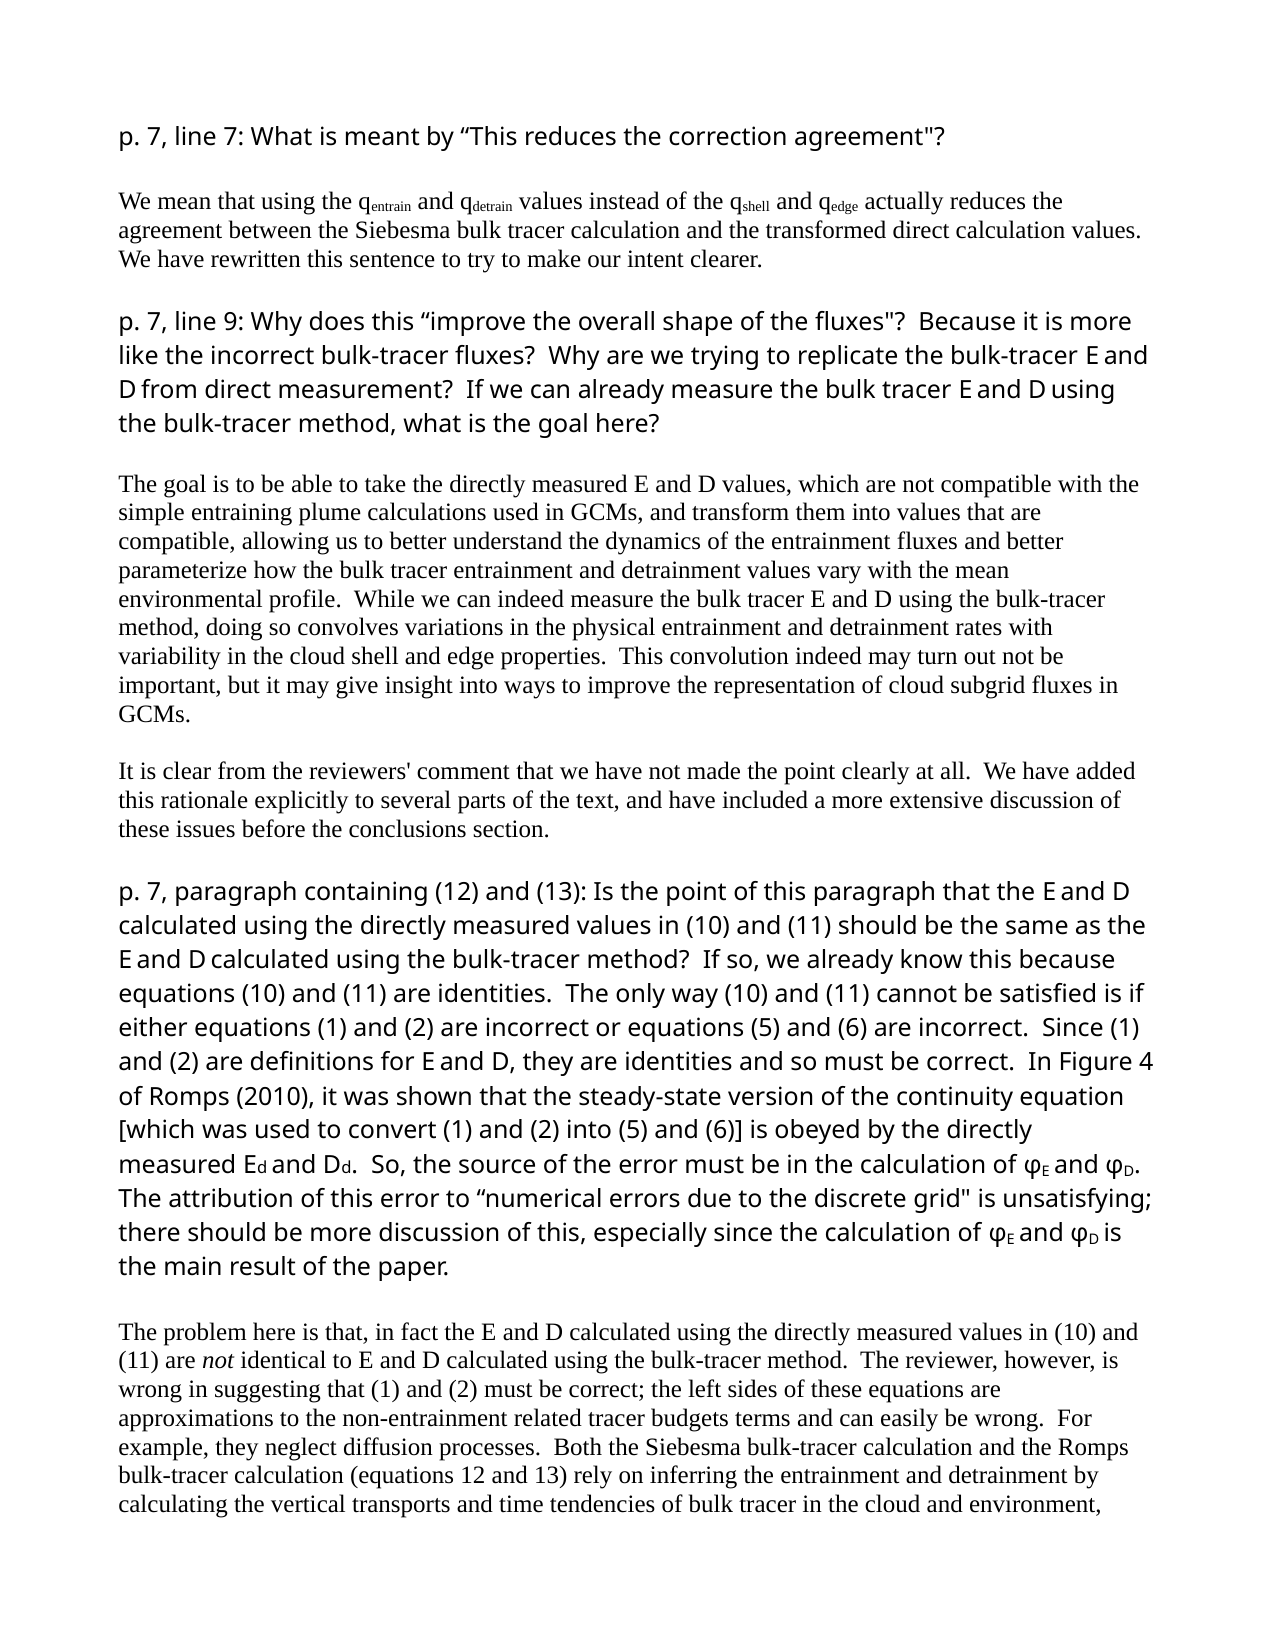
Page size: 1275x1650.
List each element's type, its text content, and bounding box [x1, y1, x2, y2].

text The problem here is that, in fact the E and D calculated using the directly measured values in (10) and (11) are not identical to E and D calculated using the bulk-tracer method. The reviewer, however, is wrong in suggesting that (1) and (2) must be correct; the left sides of these equations are approximations to the non-entrainment related tracer budgets terms and can easily be wrong. For example, they neglect diffusion processes. Both the Siebesma bulk-tracer calculation and the Romps bulk-tracer calculation (equations 12 and 13) rely on inferring the entrainment and detrainment by calculating the vertical transports and time tendencies of bulk tracer in the cloud and environment, [118, 1317, 1157, 1518]
text p. 7, line 9: Why does this “improve the overall shape of the fluxes"? Because it is more like the incorrect bulk-tracer fluxes? Why are we trying to replicate the bulk-tracer E and D from direct measurement? If we can already measure the bulk tracer E and D using the bulk-tracer method, what is the goal here? [118, 304, 1157, 440]
text We mean that using the qentrain and qdetrain values instead of the qshell and qedge actually reduces the agreement between the Siebesma bulk tracer calculation and the transformed direct calculation values. We have rewritten this sentence to try to make our intent clearer. [118, 186, 1157, 272]
text The goal is to be able to take the directly measured E and D values, which are not compatible with the simple entraining plume calculations used in GCMs, and transform them into values that are compatible, allowing us to better understand the dynamics of the entrainment fluxes and better parameterize how the bulk tracer entrainment and detrainment values vary with the mean environmental profile. While we can indeed measure the bulk tracer E and D using the bulk-tracer method, doing so convolves variations in the physical entrainment and detrainment rates with variability in the cloud shell and edge properties. This convolution indeed may turn out not be important, but it may give insight into ways to improve the representation of cloud subgrid fluxes in GCMs. [118, 469, 1157, 727]
text p. 7, paragraph containing (12) and (13): Is the point of this paragraph that the E and D calculated using the directly measured values in (10) and (11) should be the same as the E and D calculated using the bulk-tracer method? If so, we already know this because equations (10) and (11) are identities. The only way (10) and (11) cannot be satisfied is if either equations (1) and (2) are incorrect or equations (5) and (6) are incorrect. Since (1) and (2) are definitions for E and D, they are identities and so must be correct. In Figure 4 of Romps (2010), it was shown that the steady-state version of the continuity equation [which was used to convert (1) and (2) into (5) and (6)] is obeyed by the directly measured Ed and Dd. So, the source of the error must be in the calculation of φE and φD. The attribution of this error to “numerical errors due to the discrete grid" is unsatisfying; there should be more discussion of this, especially since the calculation of φE and φD is the main result of the paper. [118, 874, 1157, 1282]
text p. 7, line 7: What is meant by “This reduces the correction agreement"? [118, 118, 1157, 152]
text It is clear from the reviewers' comment that we have not made the point clearly at all. We have added this rationale explicitly to several parts of the text, and have included a more extensive discussion of these issues before the conclusions section. [118, 756, 1157, 842]
